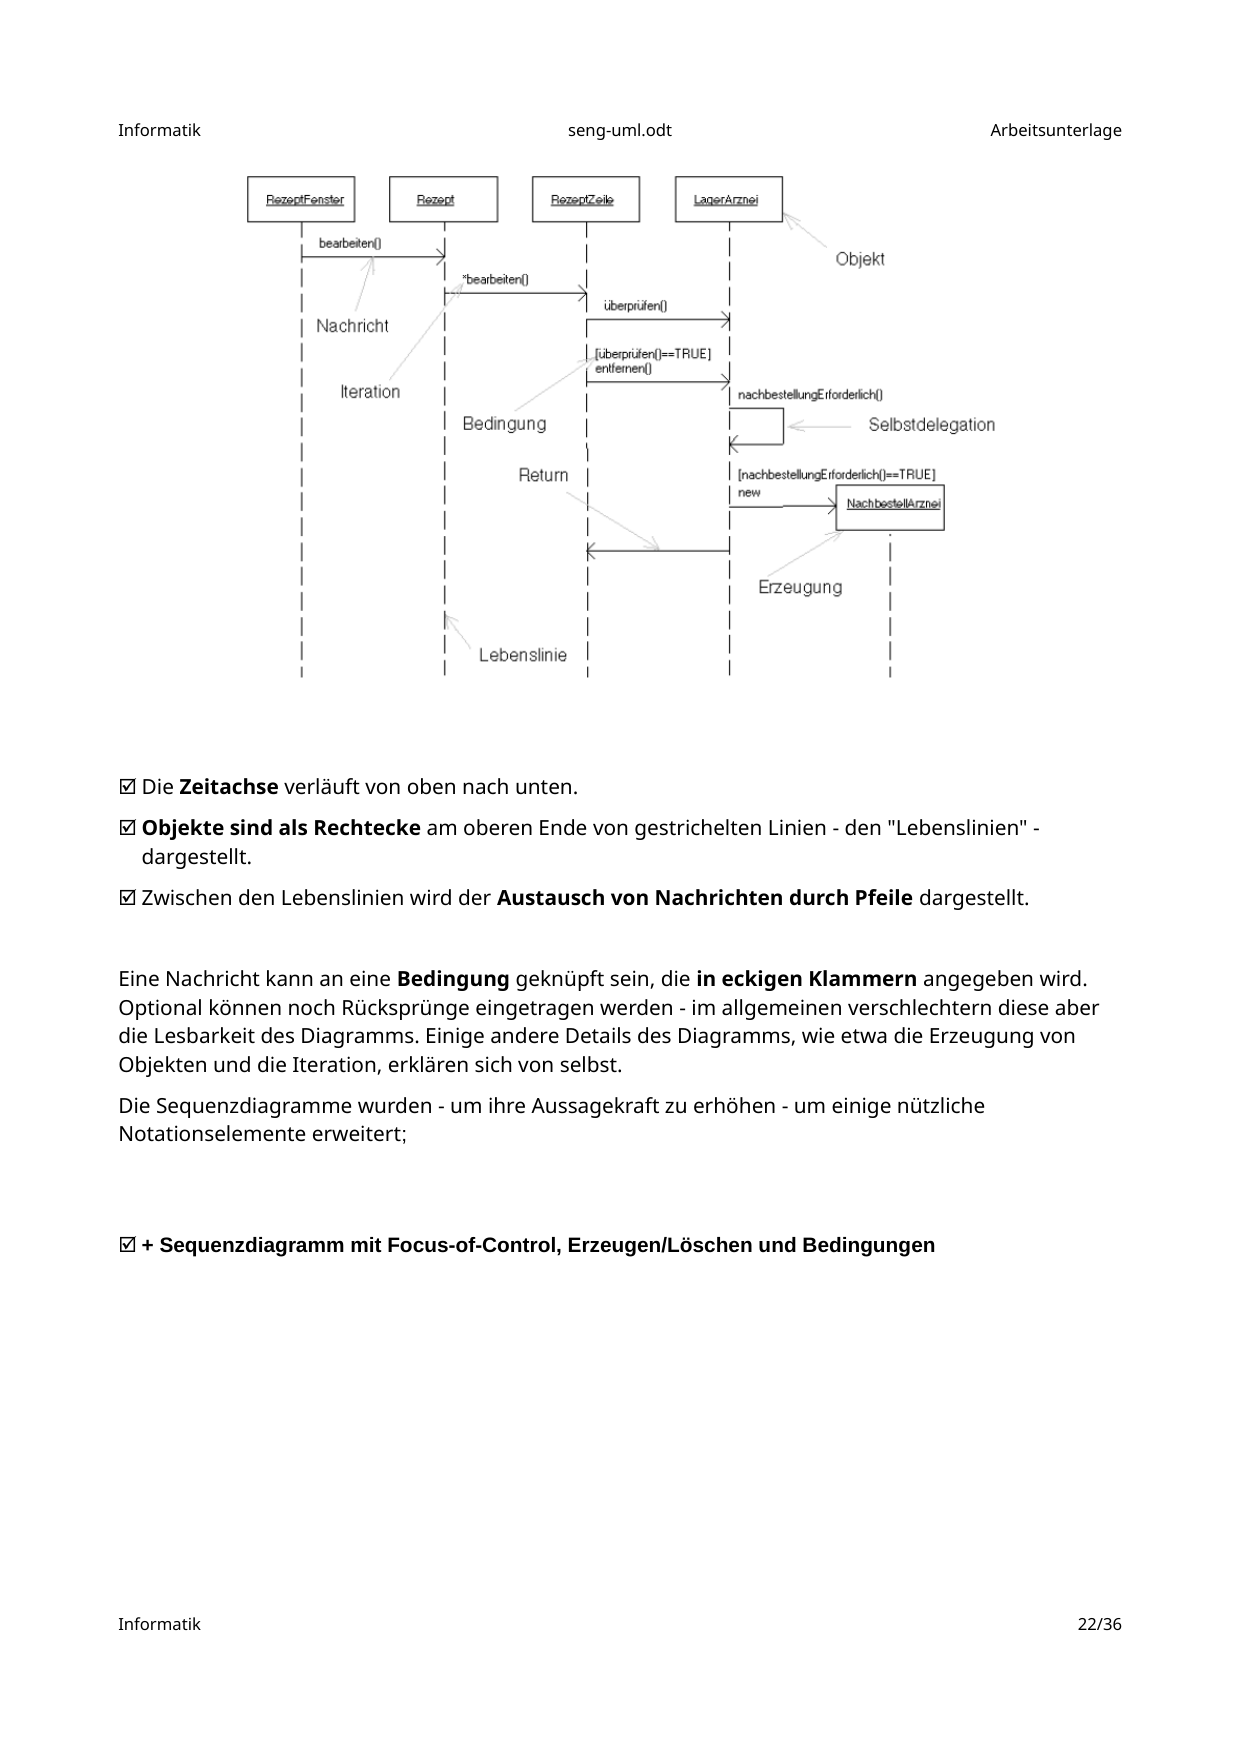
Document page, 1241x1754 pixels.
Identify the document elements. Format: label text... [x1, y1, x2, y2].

list Die Zeitachse verläuft von oben nach unten. [118, 772, 1122, 801]
list Objekte sind als Rechtecke am oberen Ende von gestrichelten Linien - den "Lebenslinien" - dargestellt. [118, 813, 1122, 870]
text Eine Nachricht kann an eine Bedingung geknüpft sein, die in eckigen Klammern angegeben wird. Optional können noch Rücksprünge eingetragen werden - im allgemeinen verschlechtern diese aber die Lesbarkeit des Diagramms. Einige andere Details des Diagramms, wie etwa die Erzeugung von Objekten und die Iteration, erklären sich von selbst. [118, 964, 1122, 1078]
list Zwischen den Lebenslinien wird der Austausch von Nachrichten durch Pfeile dargestellt. [118, 883, 1122, 911]
list + Sequenzdiagramm mit Focus-of-Control, Erzeugen/Löschen und Bedingungen [118, 1233, 1122, 1257]
picture [241, 170, 999, 691]
text Die Sequenzdiagramme wurden - um ihre Aussagekraft zu erhöhen - um einige nützliche Notationselemente erweitert; [118, 1091, 1122, 1148]
